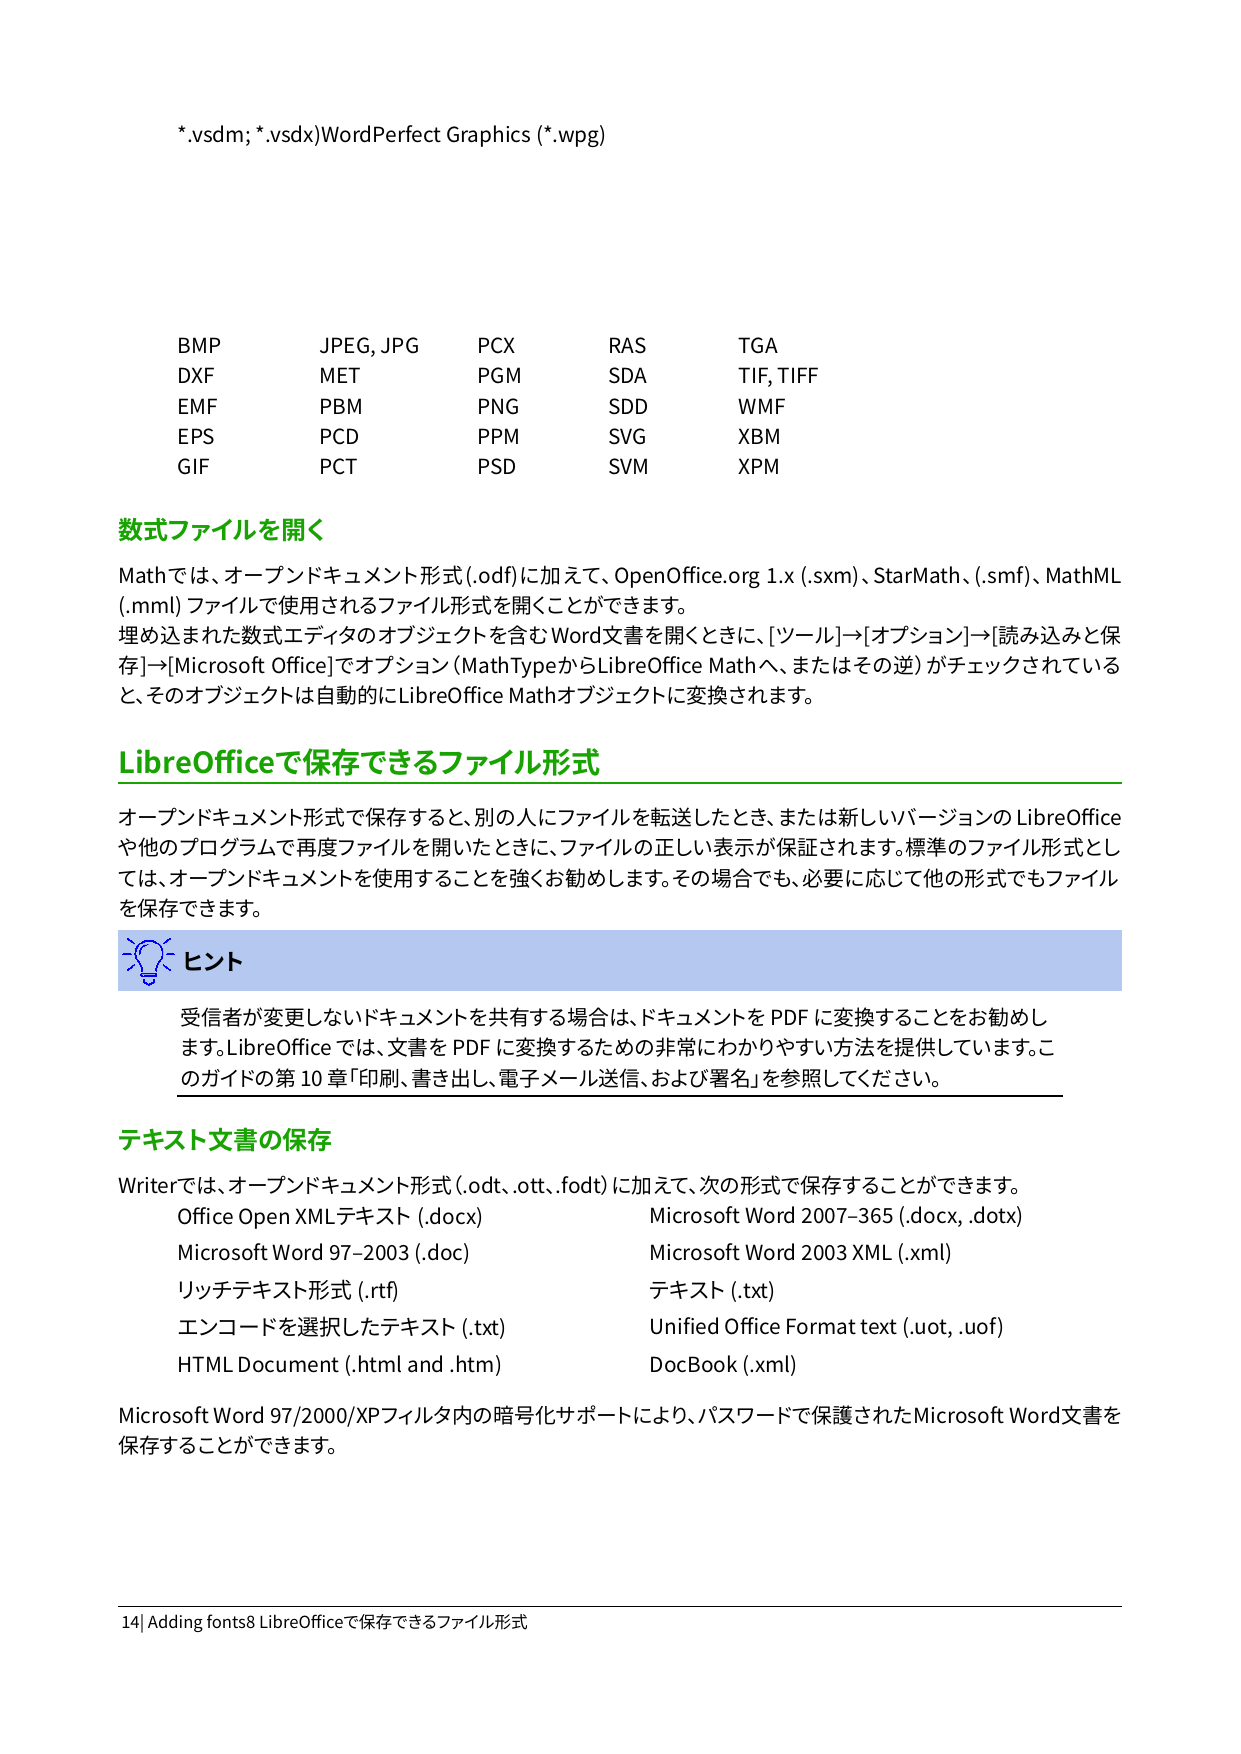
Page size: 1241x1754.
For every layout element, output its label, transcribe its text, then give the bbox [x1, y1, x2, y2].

table_cell SDD [608, 390, 739, 420]
list Writerでは、オープンドキュメント形式（.odt、.ott、.fodt）に加えて、次の形式で保存することができます。 [118, 1169, 1122, 1199]
table_cell PSD [477, 450, 608, 481]
table_cell リッチテキスト形式 (.rtf) [118, 1273, 620, 1310]
table_cell PNG [477, 390, 608, 420]
table_cell DXF [178, 360, 319, 390]
subtitle テキスト文書の保存 [118, 1121, 1122, 1157]
table_header Microsoft Word 2007–365 (.docx, .dotx) [620, 1199, 1122, 1237]
table_cell SVG [608, 420, 739, 450]
table_cell GIF [178, 450, 319, 481]
table_cell Microsoft Word 97–2003 (.doc) [118, 1237, 620, 1273]
table_cell PBM [319, 390, 477, 420]
table_cell XBM [739, 420, 898, 450]
subtitle ヒント [118, 930, 1122, 991]
table_header BMP [178, 330, 319, 360]
subtitle 数式ファイルを開く [118, 511, 1122, 547]
table_cell テキスト (.txt) [620, 1273, 1122, 1310]
subtitle LibreOfficeで保存できるファイル形式 [118, 739, 1122, 782]
table_header JPEG, JPG [319, 330, 477, 360]
table_cell SDA [608, 360, 739, 390]
table_cell EPS [178, 420, 319, 450]
table_cell HTML Document (.html and .htm) [118, 1348, 620, 1384]
text Mathでは、オープンドキュメント形式(.odf)に加えて、OpenOffice.org 1.x (.sxm)、StarMath、(.smf)、MathML (.mml) ファイルで使用されるファイル形式を開くことができます。 [118, 559, 1122, 619]
table_cell エンコードを選択したテキスト (.txt) [118, 1310, 620, 1348]
table_cell Unified Office Format text (.uot, .uof) [620, 1310, 1122, 1348]
text オープンドキュメント形式で保存すると、別の人にファイルを転送したとき、または新しいバージョンのLibreOfficeや他のプログラムで再度ファイルを開いたときに、ファイルの正しい表示が保証されます。標準のファイル形式としては、オープンドキュメントを使用することを強くお勧めします。その場合でも、必要に応じて他の形式でもファイルを保存できます。 [118, 801, 1122, 922]
table_cell DocBook (.xml) [620, 1348, 1122, 1384]
table_header TGA [739, 330, 898, 360]
table_cell EMF [178, 390, 319, 420]
table_cell PGM [477, 360, 608, 390]
table_cell WMF [739, 390, 898, 420]
table_cell XPM [739, 450, 898, 481]
text *.vsdm; *.vsdx)WordPerfect Graphics (*.wpg) [177, 118, 1122, 329]
text Microsoft Word 97/2000/XPフィルタ内の暗号化サポートにより、パスワードで保護されたMicrosoft Word文書を保存することができます。 [118, 1399, 1122, 1459]
table_cell SVM [608, 450, 739, 481]
text 受信者が変更しないドキュメントを共有する場合は、ドキュメントをPDFに変換することをお勧めします。LibreOfficeでは、文書をPDFに変換するための非常にわかりやすい方法を提供しています。このガイドの第10章「印刷、書き出し、電子メール送信、および署名」を参照してください。 [177, 998, 1063, 1095]
text 埋め込まれた数式エディタのオブジェクトを含むWord文書を開くときに、[ツール]→[オプション]→[読み込みと保存]→[Microsoft Office]でオプション（MathTypeからLibreOffice Mathへ、またはその逆）がチェックされていると、そのオブジェクトは自動的にLibreOffice Mathオブジェクトに変換されます。 [118, 619, 1122, 710]
table_cell PCD [319, 420, 477, 450]
table_header Office Open XMLテキスト (.docx) [118, 1199, 620, 1237]
table_cell Microsoft Word 2003 XML (.xml) [620, 1237, 1122, 1273]
table_header RAS [608, 330, 739, 360]
table_cell TIF, TIFF [739, 360, 898, 390]
picture [119, 930, 179, 990]
table_cell PPM [477, 420, 608, 450]
table_cell MET [319, 360, 477, 390]
table_header PCX [477, 330, 608, 360]
table_cell PCT [319, 450, 477, 481]
